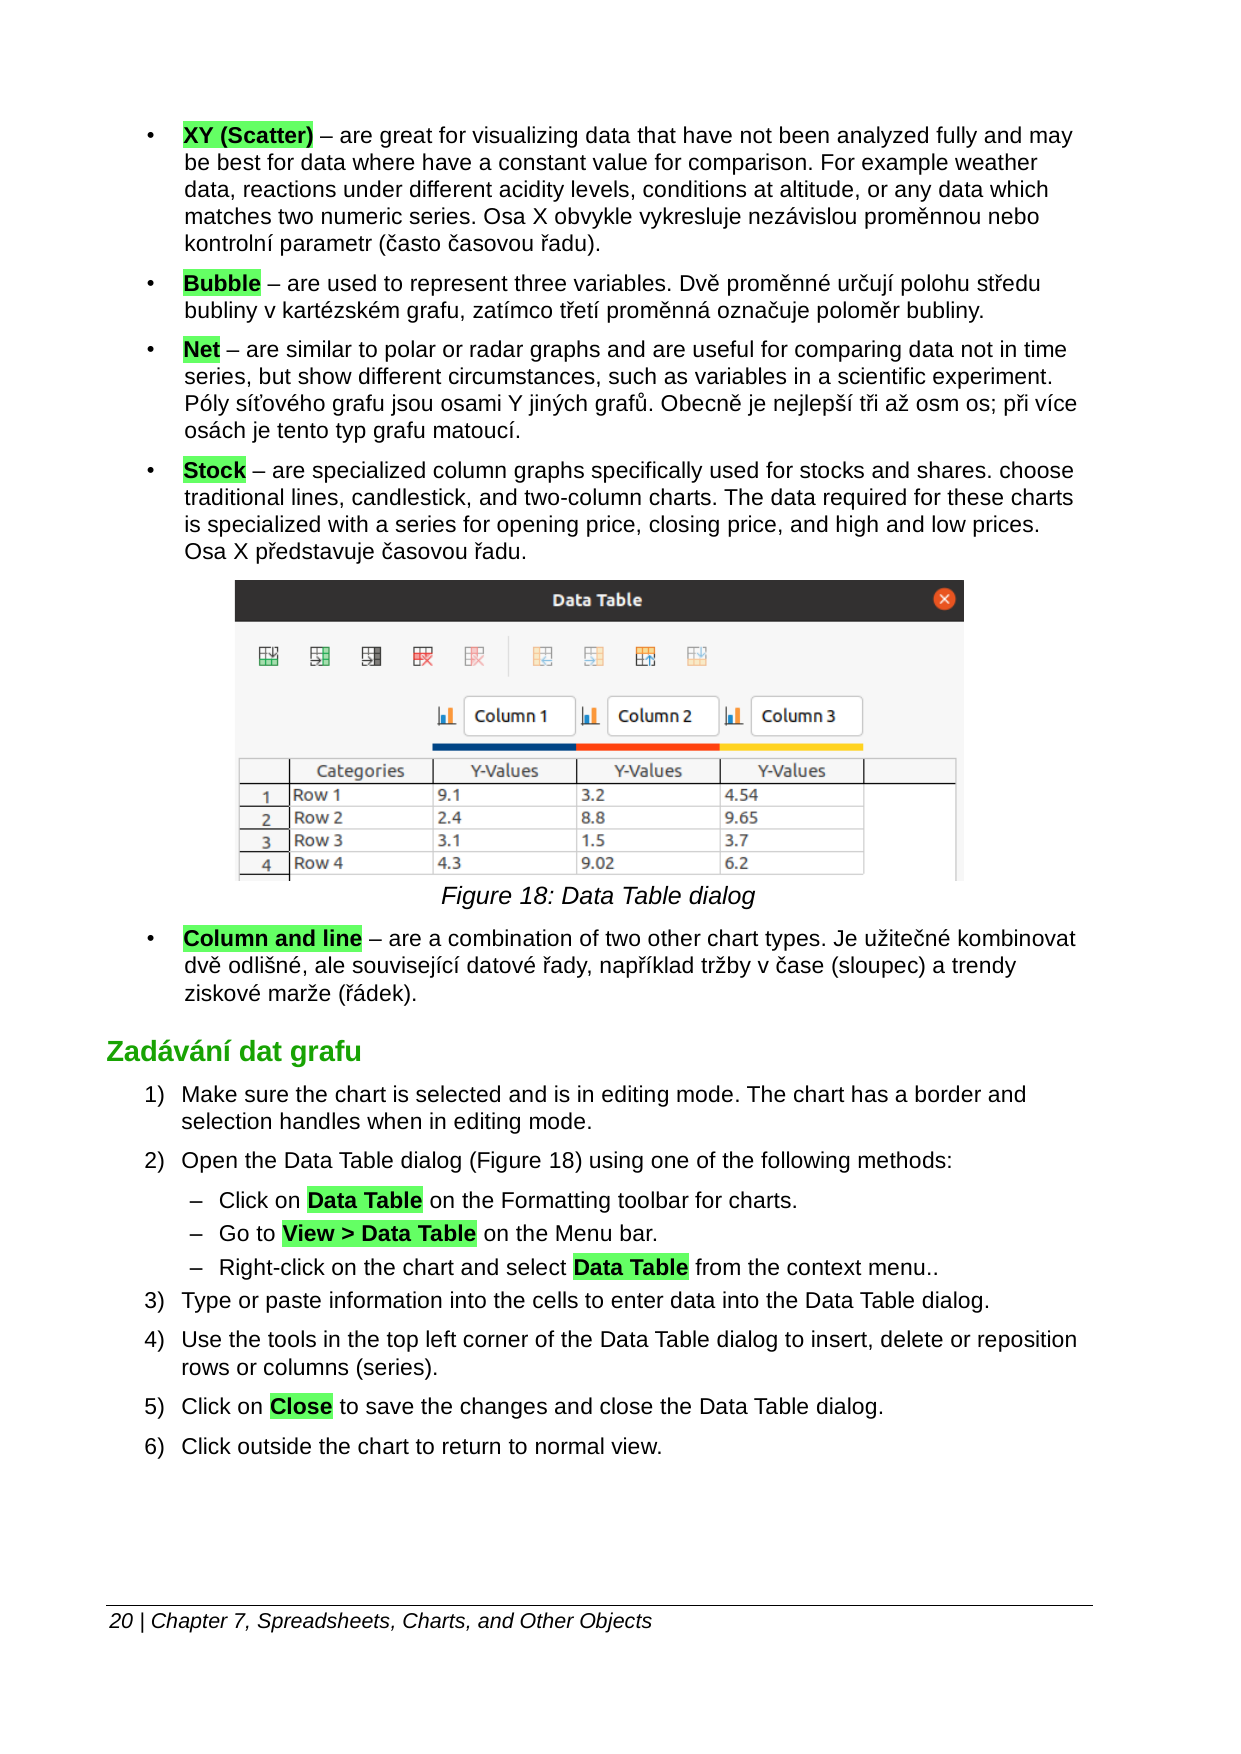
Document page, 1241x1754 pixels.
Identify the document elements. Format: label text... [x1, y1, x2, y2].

list Click on Close to save the changes and close the Data Table dialog. [164, 1392, 1093, 1419]
list Stock – are specialized column graphs specifically used for stocks and shares. choose traditional lines, candlestick, and two-column charts. The data required for these charts is specialized with a series for opening price, closing price, and high and low prices. Osa X představuje časovou řadu. [144, 453, 1093, 568]
list Click outside the chart to return to normal view. [164, 1432, 1093, 1459]
list Right-click on the chart and select Data Table from the context menu.. [689, 1253, 1093, 1280]
list Click on Data Table on the Formatting toolbar for charts. [423, 1186, 1093, 1213]
picture [234, 580, 964, 881]
list Column and line – are a combination of two other chart types. Je užitečné kombinovat dvě odlišné, ale související datové řady, například tržby v čase (sloupec) a trendy ziskové marže (řádek). [144, 922, 1093, 1009]
list Make sure the chart is selected and is in editing mode. The chart has a border and selection handles when in editing mode. [164, 1080, 1093, 1134]
list Click on Data Table on the Formatting toolbar for charts. [189, 1186, 307, 1213]
text Figure 18: Data Table dialog [235, 881, 964, 910]
list Go to View > Data Table on the Menu bar. [189, 1219, 1093, 1247]
list XY (Scatter) – are great for visualizing data that have not been analyzed fully and may be best for data where have a constant value for comparison. For example weather data, reactions under different acidity levels, conditions at altitude, or any data which matches two numeric series. Osa X obvykle vykresluje nezávislou proměnnou nebo kontrolní parametr (často časovou řadu). [144, 118, 1093, 256]
list Open the Data Table dialog (Figure 18) using one of the following methods: [164, 1147, 1093, 1174]
subtitle Zadávání dat grafu [106, 1034, 1093, 1067]
list Right-click on the chart and select Data Table from the context menu.. [189, 1253, 573, 1280]
list Type or paste information into the cells to enter data into the Data Table dialog. [164, 1286, 1093, 1313]
list Use the tools in the top left corner of the Data Table dialog to insert, delete or reposition rows or columns (series). [164, 1326, 1093, 1380]
list Bubble – are used to represent three variables. Dvě proměnné určují polohu středu bubliny v kartézském grafu, zatímco třetí proměnná označuje poloměr bubliny. [144, 266, 1093, 323]
list Net – are similar to polar or radar graphs and are useful for comparing data not in time series, but show different circumstances, such as variables in a scientific experiment. Póly síťového grafu jsou osami Y jiných grafů. Obecně je nejlepší tři až osm os; při více osách je tento typ grafu matoucí. [144, 333, 1093, 444]
